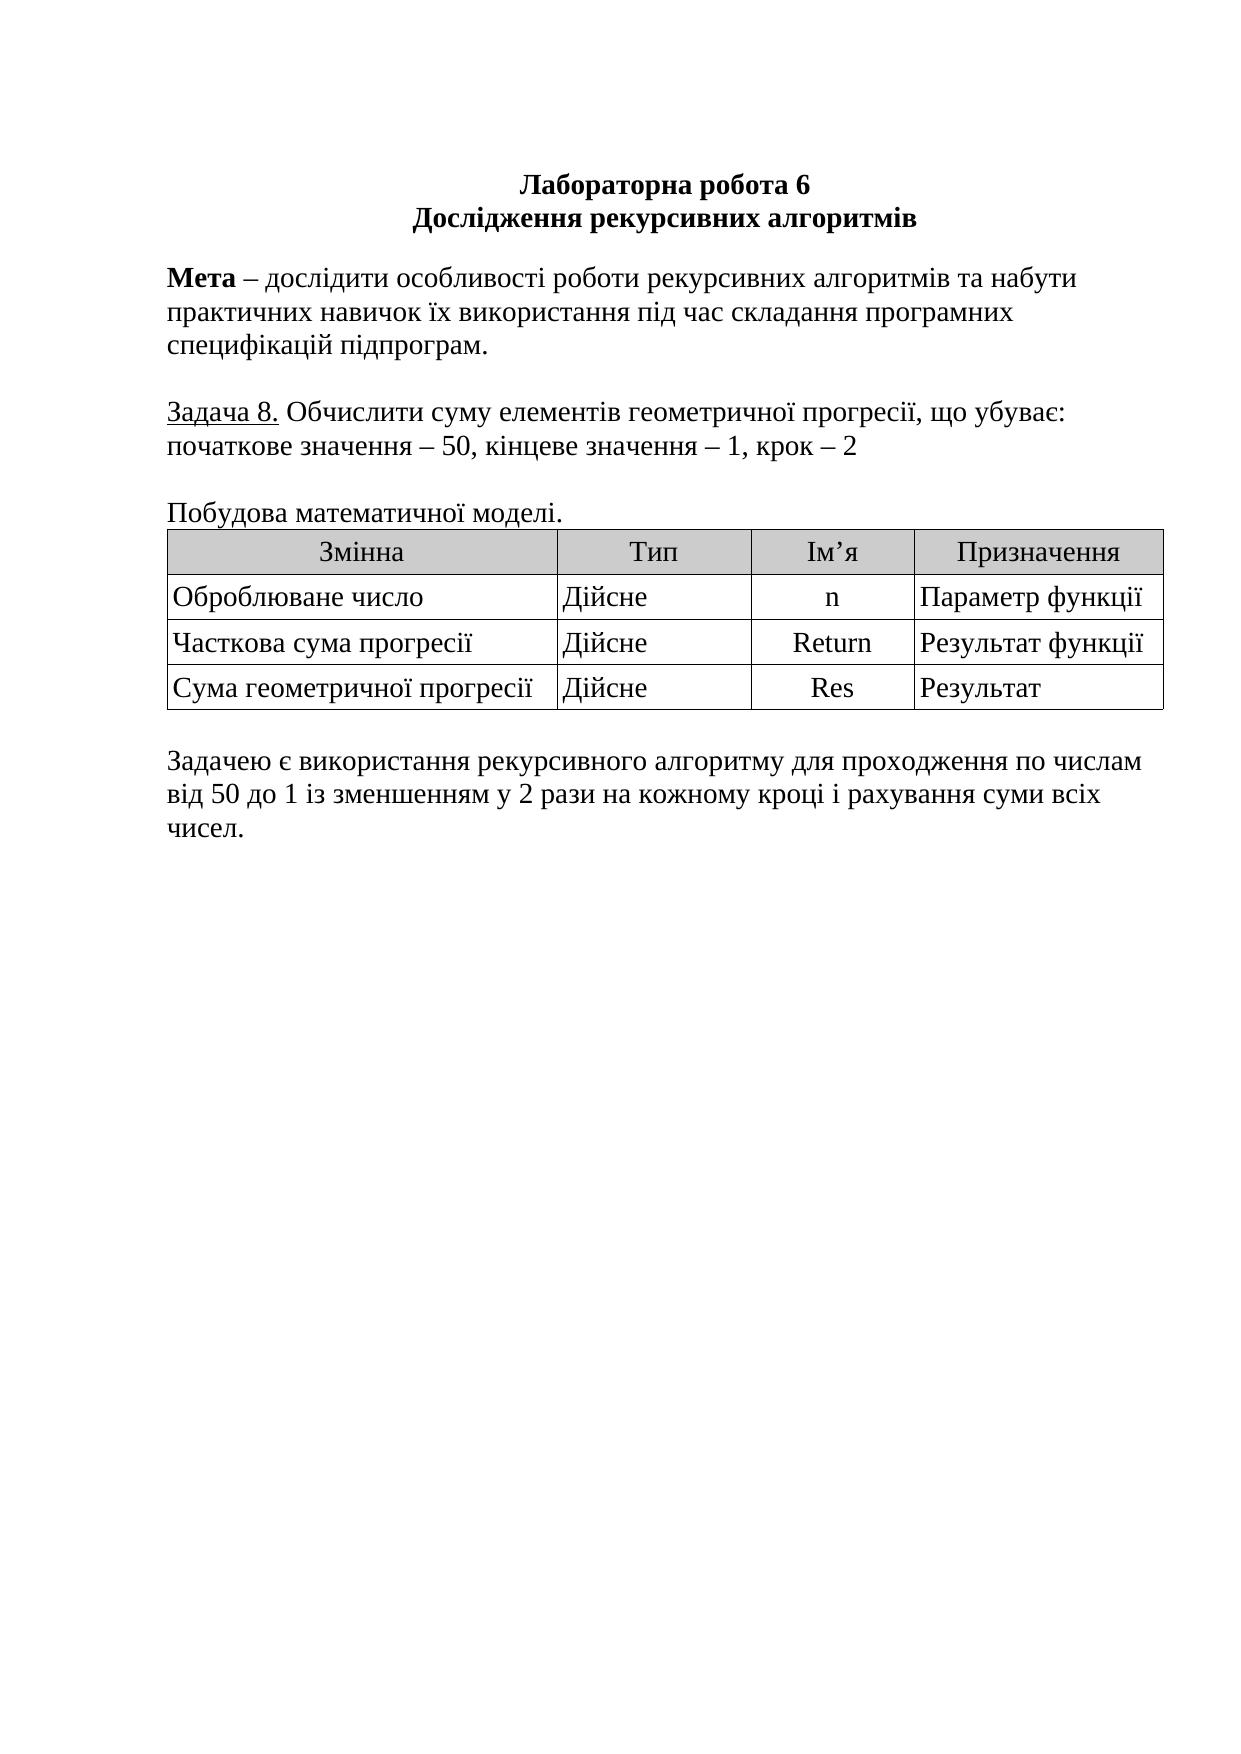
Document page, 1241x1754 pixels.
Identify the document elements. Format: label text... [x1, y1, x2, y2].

table_header Змінна [168, 530, 557, 574]
table_header Тип [558, 530, 751, 574]
table_cell Сума геометричної прогресії [168, 665, 557, 709]
table_cell Дійсне [558, 620, 751, 664]
text Мета – дослідити особливості роботи рекурсивних алгоритмів та набути практичних навичок їх використання під час складання програмних специфікацій підпрограм. [167, 260, 1163, 361]
table_cell Return [752, 620, 914, 664]
table_header Ім’я [752, 530, 914, 574]
text Задачею є використання рекурсивного алгоритму для проходження по числам від 50 до 1 із зменшенням у 2 рази на кожному кроці і рахування суми всіх чисел. [167, 743, 1163, 843]
table_cell n [752, 575, 914, 619]
table_header Призначення [915, 530, 1163, 574]
text Лабораторна робота 6 [167, 167, 1163, 200]
text Дослідження рекурсивних алгоритмів [167, 200, 1163, 234]
table_cell Часткова сума прогресії [168, 620, 557, 664]
table_cell Дійсне [558, 575, 751, 619]
table_cell Результат [915, 665, 1163, 709]
text Побудова математичної моделі. [167, 495, 1163, 529]
text Задача 8. Обчислити суму елементів геометричної прогресії, що убуває: початкове значення – 50, кінцеве значення – 1, крок – 2 [167, 394, 1163, 462]
table_cell Результат функції [915, 620, 1163, 664]
table_cell Дійсне [558, 665, 751, 709]
table_cell Res [752, 665, 914, 709]
table_cell Параметр функції [915, 575, 1163, 619]
table_cell Оброблюване число [168, 575, 557, 619]
